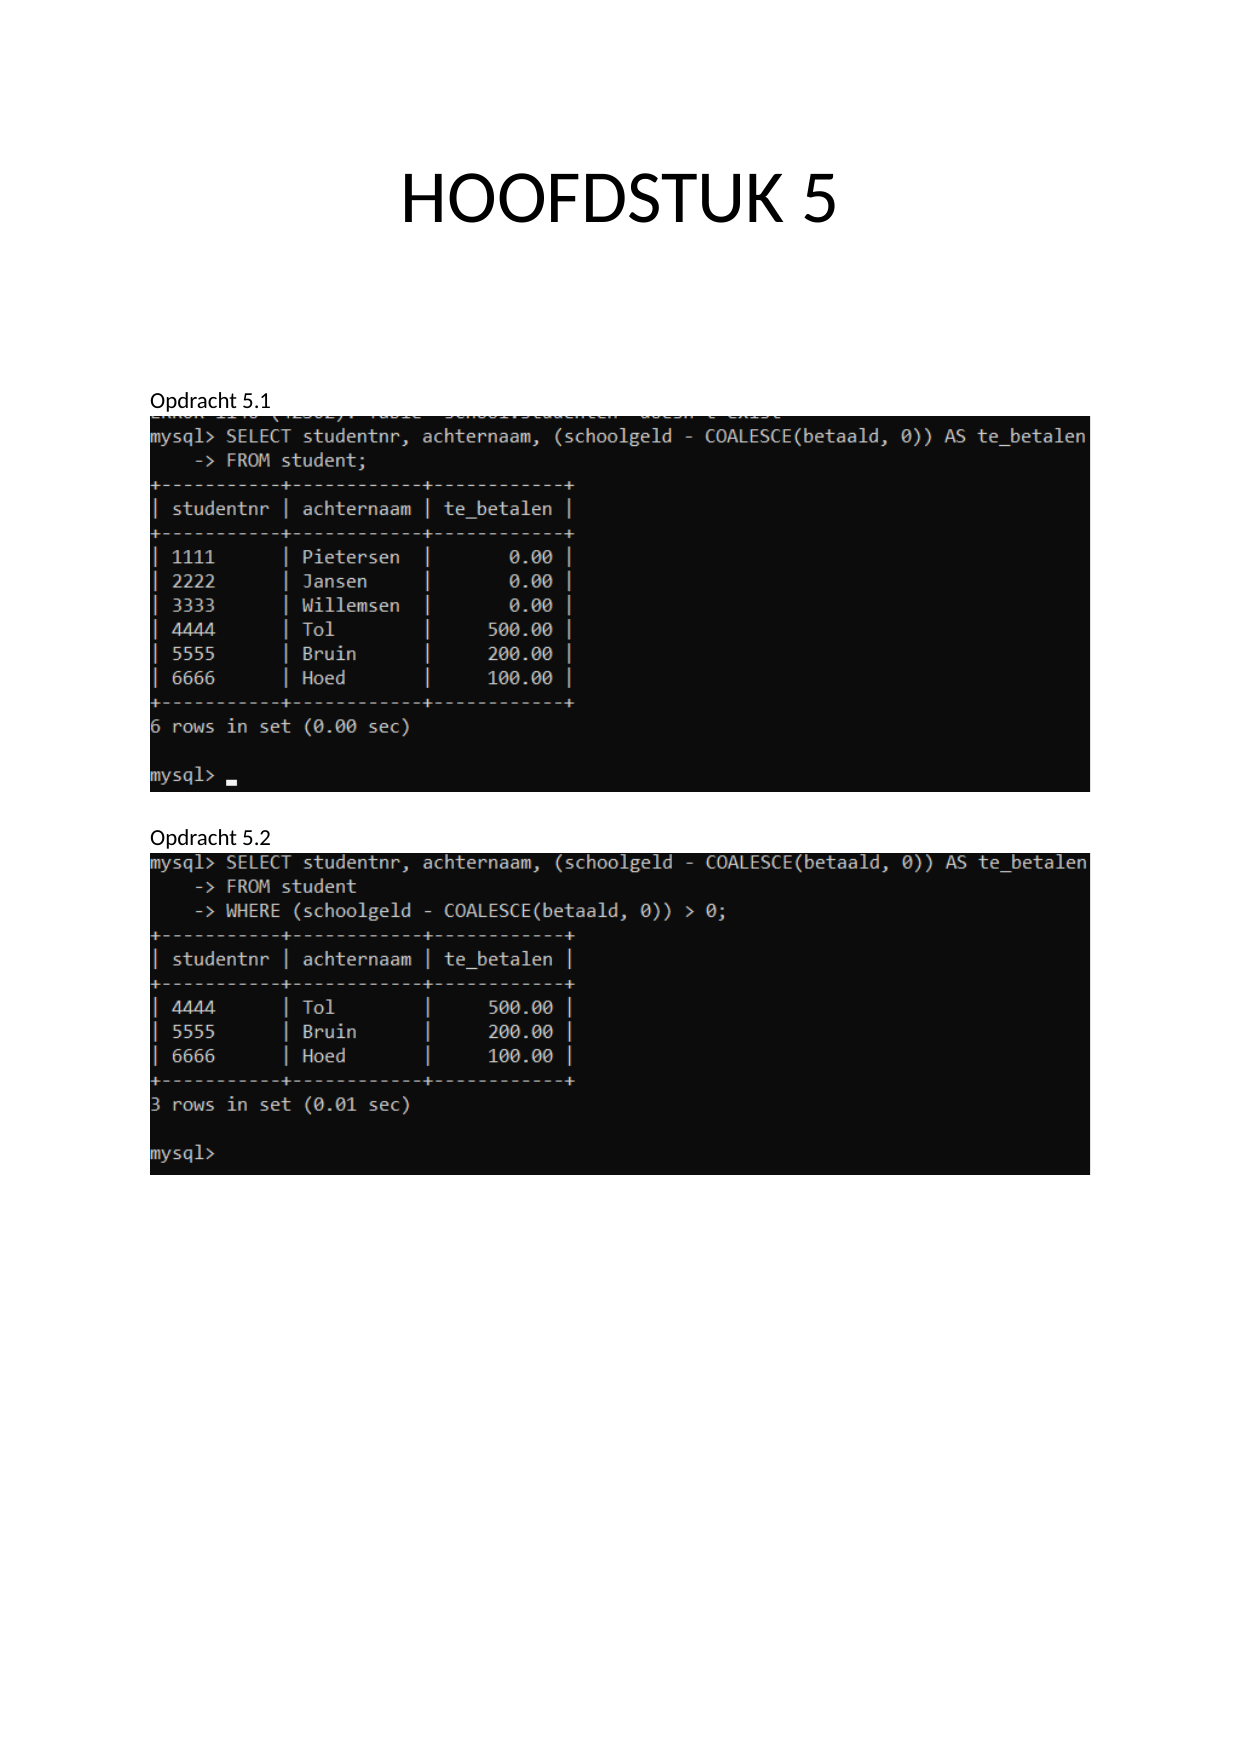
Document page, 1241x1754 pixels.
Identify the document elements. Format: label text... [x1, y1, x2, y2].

text Opdracht 5.1 [150, 387, 1090, 416]
text HOOFDSTUK 5 [150, 150, 1090, 368]
text Opdracht 5.2 [150, 792, 1090, 853]
